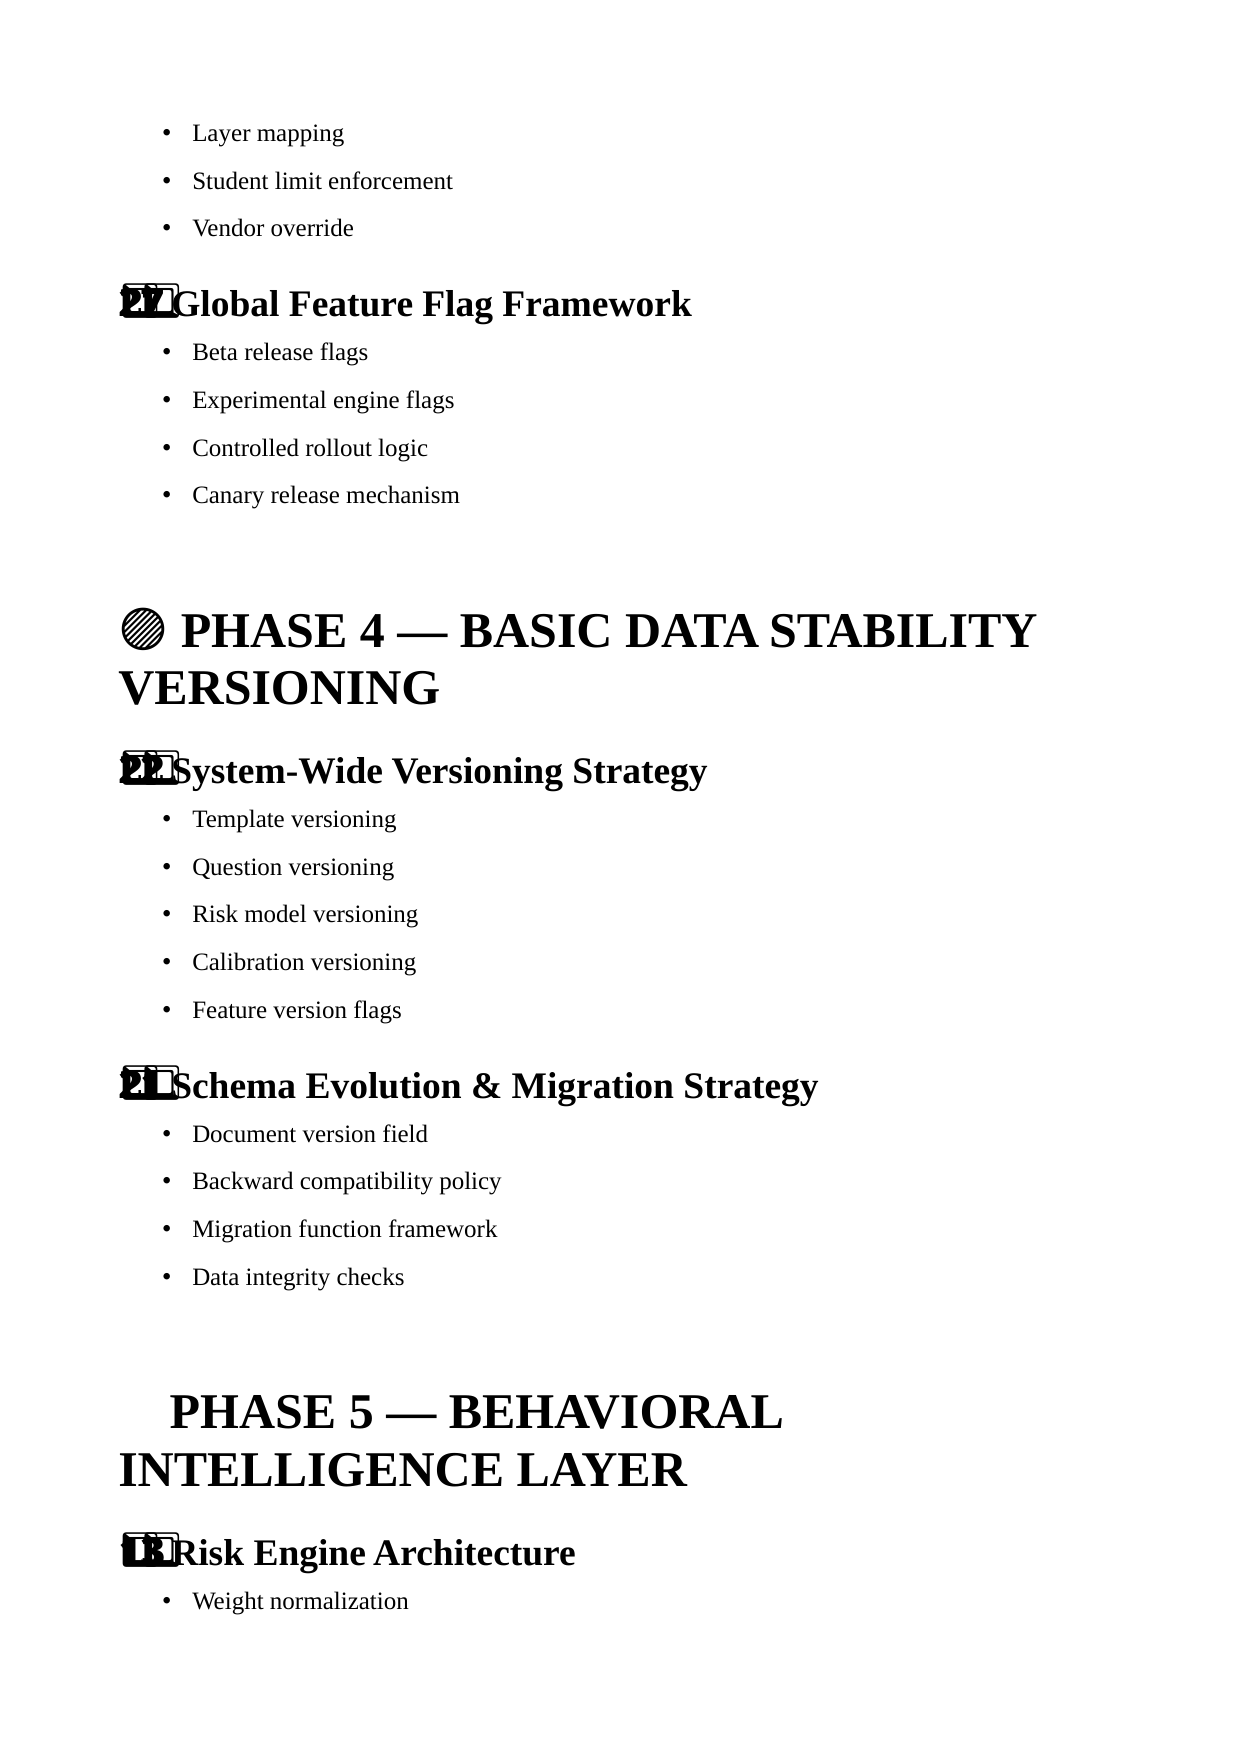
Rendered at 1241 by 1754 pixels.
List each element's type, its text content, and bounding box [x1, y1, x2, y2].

list Template versioning [162, 804, 1122, 833]
list Document version field [162, 1119, 1122, 1148]
list Controlled rollout logic [162, 433, 1122, 461]
list Risk model versioning [162, 899, 1122, 928]
subtitle 🧠 PHASE 5 — BEHAVIORAL INTELLIGENCE LAYER [118, 1382, 1122, 1497]
list Layer mapping [162, 118, 1122, 147]
subtitle 2️⃣2️⃣ System-Wide Versioning Strategy [118, 749, 1122, 792]
subtitle 2️⃣1️⃣ Schema Evolution & Migration Strategy [118, 1063, 1122, 1106]
list Calibration versioning [162, 947, 1122, 976]
list Data integrity checks [162, 1262, 1122, 1290]
list Vendor override [162, 213, 1122, 242]
subtitle 2️⃣7️⃣ Global Feature Flag Framework [118, 282, 1122, 325]
list Question versioning [162, 852, 1122, 881]
list Weight normalization [162, 1586, 1122, 1614]
list Beta release flags [162, 337, 1122, 366]
subtitle 1️⃣3️⃣ Risk Engine Architecture [118, 1530, 1122, 1573]
list Feature version flags [162, 995, 1122, 1023]
list Student limit enforcement [162, 166, 1122, 194]
list Experimental engine flags [162, 385, 1122, 414]
list Canary release mechanism [162, 480, 1122, 509]
list Migration function framework [162, 1214, 1122, 1243]
list Backward compatibility policy [162, 1166, 1122, 1195]
subtitle 🟣 PHASE 4 — BASIC DATA STABILITY VERSIONING [118, 600, 1122, 715]
